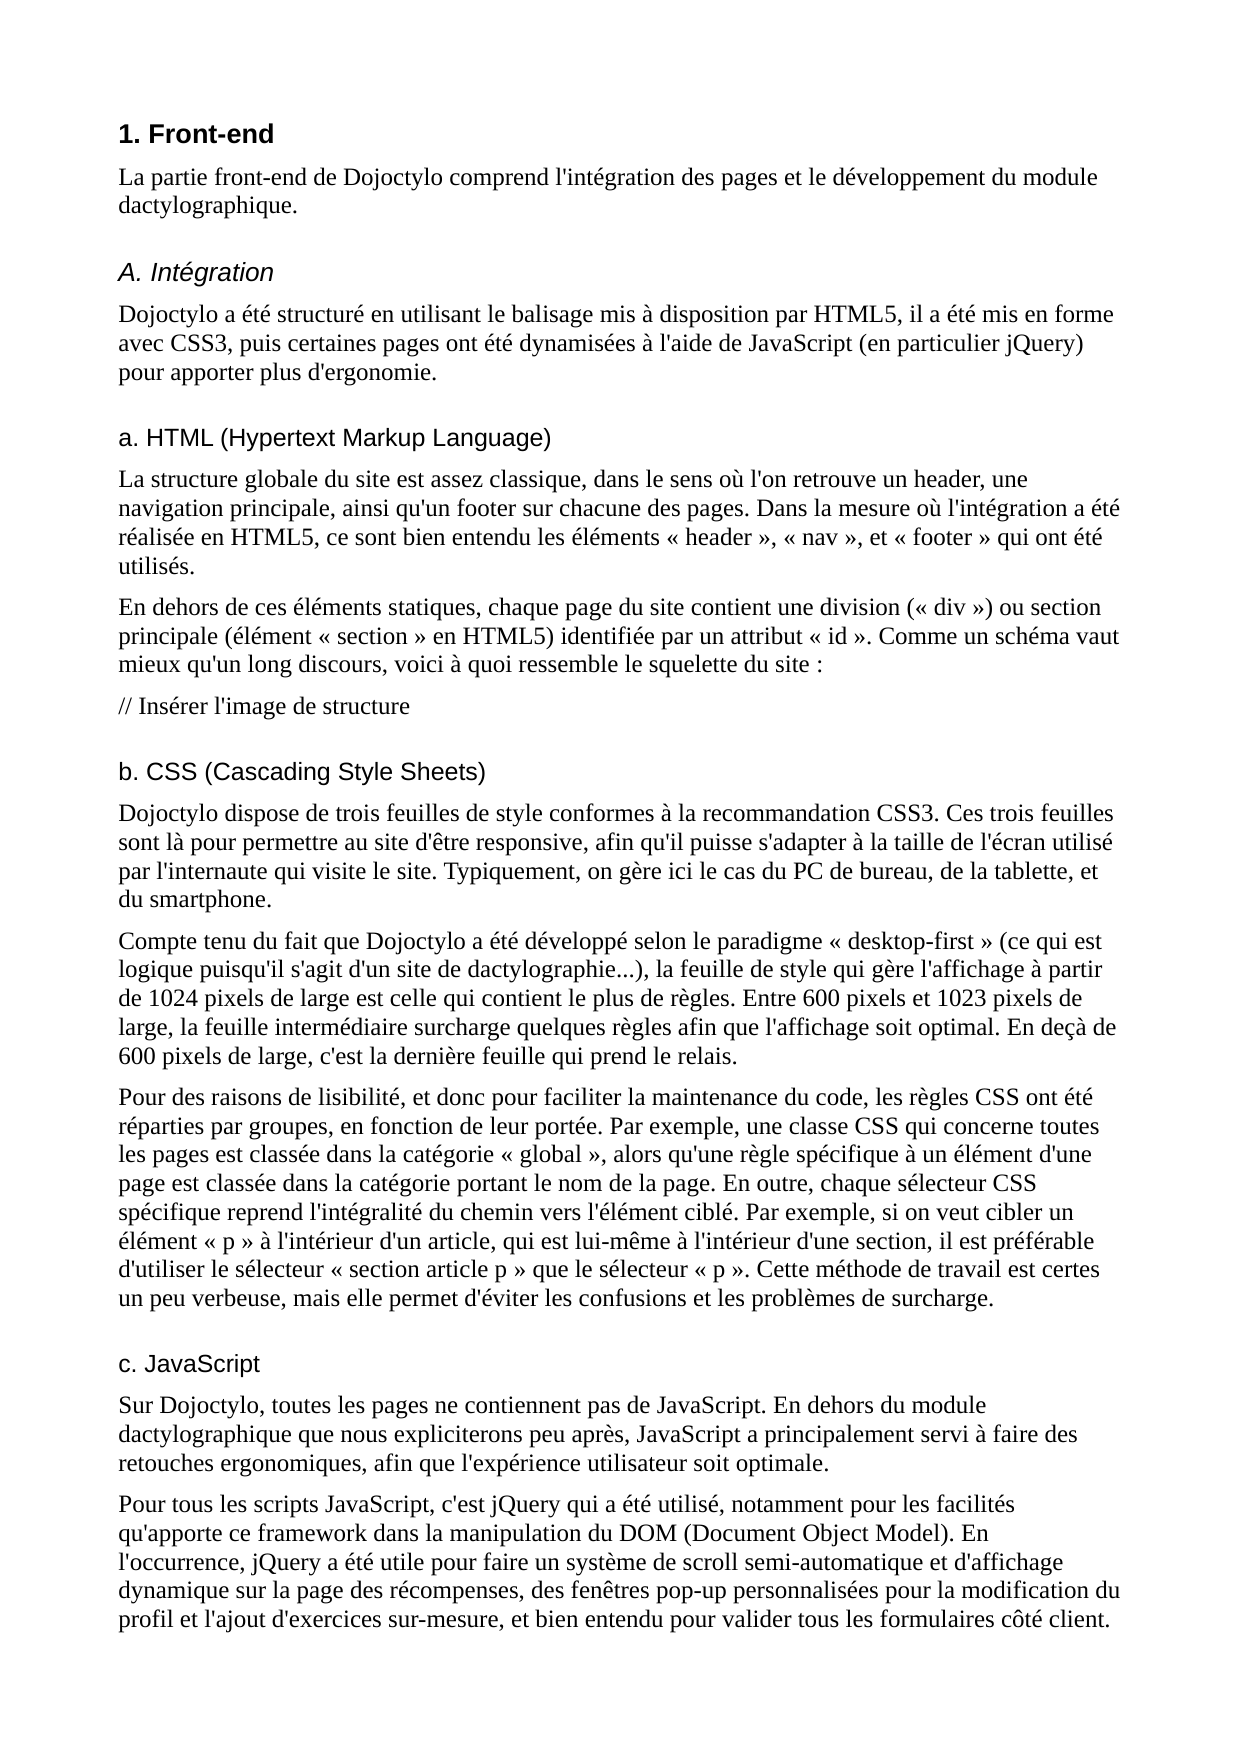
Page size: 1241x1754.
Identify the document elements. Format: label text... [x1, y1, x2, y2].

text Pour tous les scripts JavaScript, c'est jQuery qui a été utilisé, notamment pour les facilités qu'apporte ce framework dans la manipulation du DOM (Document Object Model). En l'occurrence, jQuery a été utile pour faire un système de scroll semi-automatique et d'affichage dynamique sur la page des récompenses, des fenêtres pop-up personnalisées pour la modification du profil et l'ajout d'exercices sur-mesure, et bien entendu pour valider tous les formulaires côté client. [118, 1489, 1122, 1633]
subtitle 1. Front-end [118, 118, 1122, 149]
text Dojoctylo dispose de trois feuilles de style conformes à la recommandation CSS3. Ces trois feuilles sont là pour permettre au site d'être responsive, afin qu'il puisse s'adapter à la taille de l'écran utilisé par l'internaute qui visite le site. Typiquement, on gère ici le cas du PC de bureau, de la tablette, et du smartphone. [118, 798, 1122, 913]
text Dojoctylo a été structuré en utilisant le balisage mis à disposition par HTML5, il a été mis en forme avec CSS3, puis certaines pages ont été dynamisées à l'aide de JavaScript (en particulier jQuery) pour apporter plus d'ergonomie. [118, 299, 1122, 386]
text Compte tenu du fait que Dojoctylo a été développé selon le paradigme « desktop-first » (ce qui est logique puisqu'il s'agit d'un site de dactylographie...), la feuille de style qui gère l'affichage à partir de 1024 pixels de large est celle qui contient le plus de règles. Entre 600 pixels et 1023 pixels de large, la feuille intermédiaire surcharge quelques règles afin que l'affichage soit optimal. En deçà de 600 pixels de large, c'est la dernière feuille qui prend le relais. [118, 926, 1122, 1069]
text // Insérer l'image de structure [118, 691, 1122, 719]
subtitle b. CSS (Cascading Style Sheets) [118, 757, 1122, 786]
text La structure globale du site est assez classique, dans le sens où l'on retrouve un header, une navigation principale, ainsi qu'un footer sur chacune des pages. Dans la mesure où l'intégration a été réalisée en HTML5, ce sont bien entendu les éléments « header », « nav », et « footer » qui ont été utilisés. [118, 464, 1122, 579]
text En dehors de ces éléments statiques, chaque page du site contient une division (« div ») ou section principale (élément « section » en HTML5) identifiée par un attribut « id ». Comme un schéma vaut mieux qu'un long discours, voici à quoi ressemble le squelette du site : [118, 592, 1122, 678]
text La partie front-end de Dojoctylo comprend l'intégration des pages et le développement du module dactylographique. [118, 162, 1122, 219]
text Sur Dojoctylo, toutes les pages ne contiennent pas de JavaScript. En dehors du module dactylographique que nous expliciterons peu après, JavaScript a principalement servi à faire des retouches ergonomiques, afin que l'expérience utilisateur soit optimale. [118, 1391, 1122, 1477]
text Pour des raisons de lisibilité, et donc pour faciliter la maintenance du code, les règles CSS ont été réparties par groupes, en fonction de leur portée. Par exemple, une classe CSS qui concerne toutes les pages est classée dans la catégorie « global », alors qu'une règle spécifique à un élément d'une page est classée dans la catégorie portant le nom de la page. En outre, chaque sélecteur CSS spécifique reprend l'intégralité du chemin vers l'élément ciblé. Par exemple, si on veut cibler un élément « p » à l'intérieur d'un article, qui est lui-même à l'intérieur d'une section, il est préférable d'utiliser le sélecteur « section article p » que le sélecteur « p ». Cette méthode de travail est certes un peu verbeuse, mais elle permet d'éviter les confusions et les problèmes de surcharge. [118, 1082, 1122, 1312]
subtitle c. JavaScript [118, 1349, 1122, 1378]
subtitle A. Intégration [118, 257, 1122, 287]
subtitle a. HTML (Hypertext Markup Language) [118, 423, 1122, 452]
